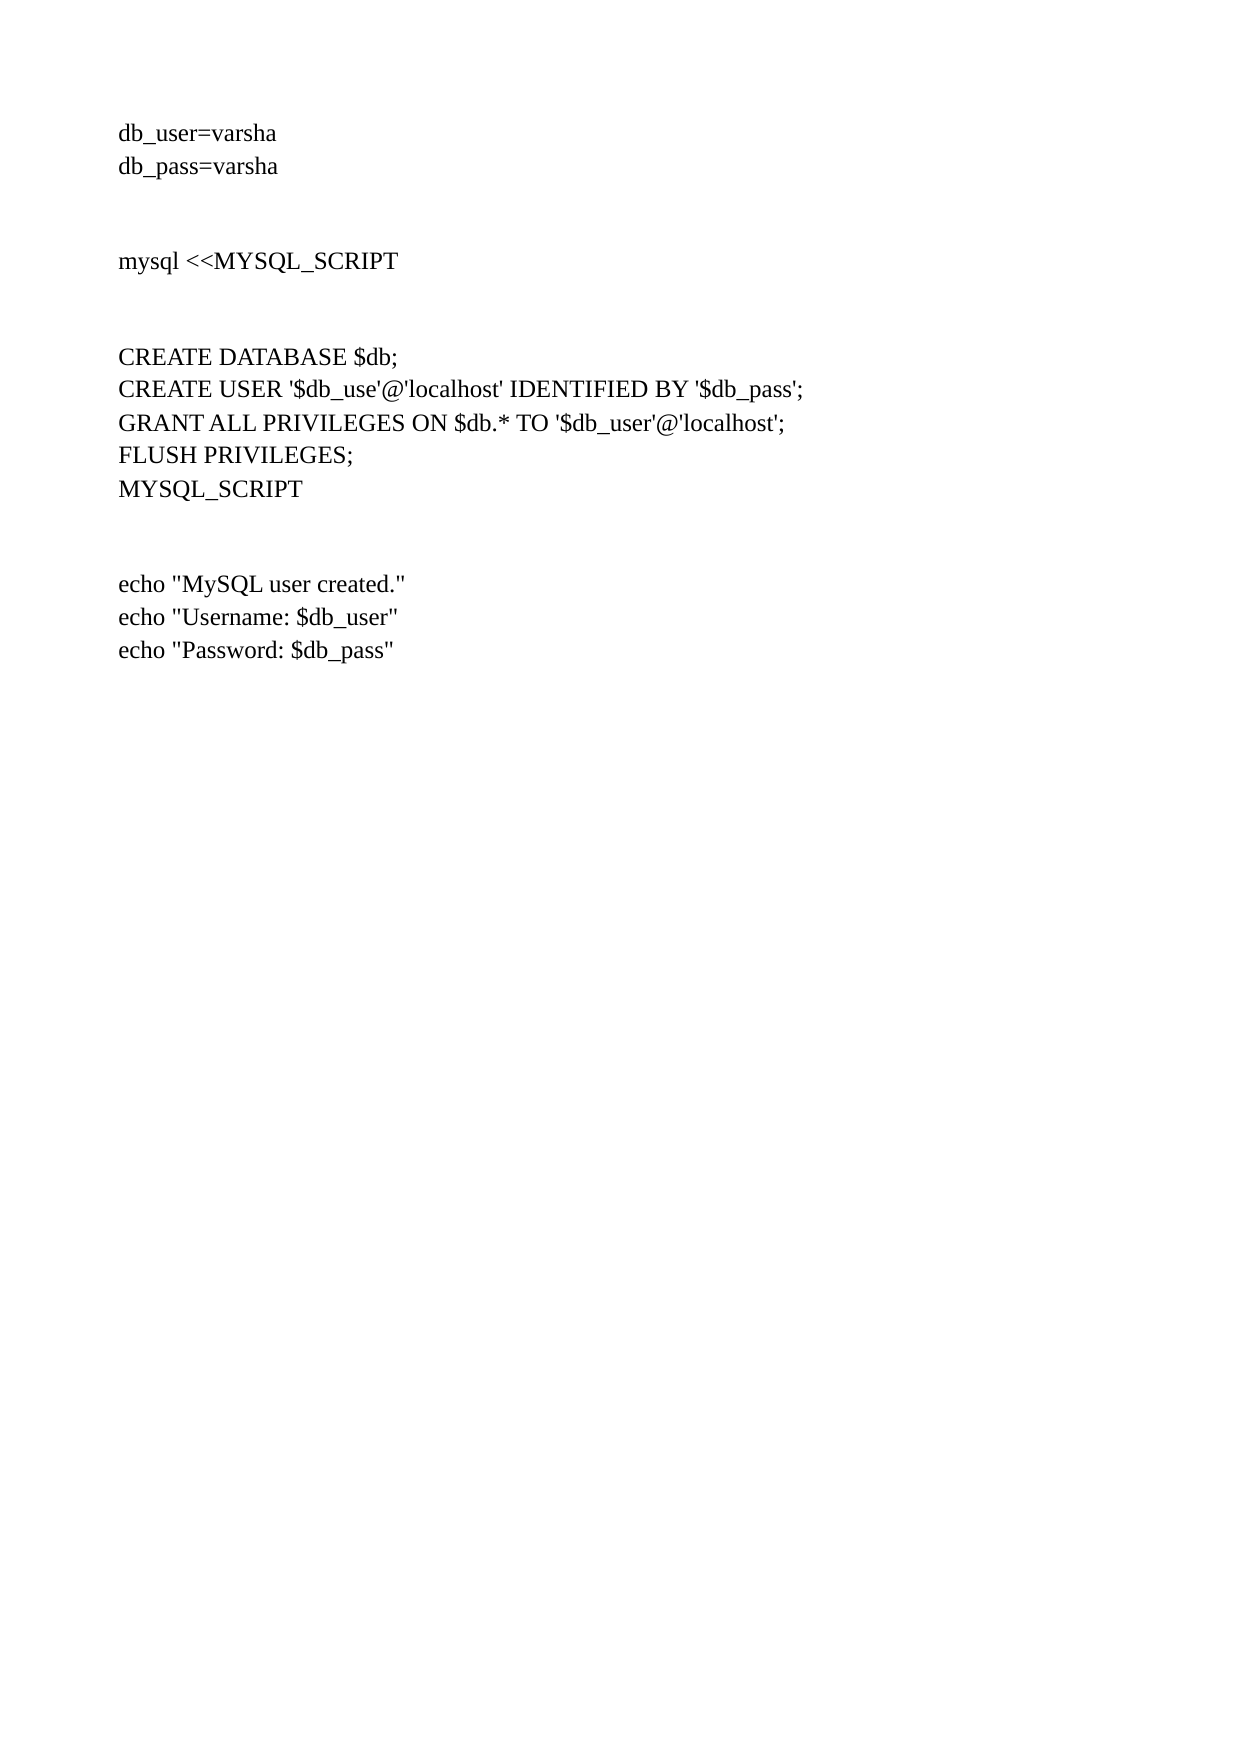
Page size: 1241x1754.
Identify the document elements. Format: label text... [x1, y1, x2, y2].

text db_user=varsha db_pass=varsha [118, 118, 1122, 180]
text mysql <<MYSQL_SCRIPT [118, 246, 1122, 275]
text echo "MySQL user created." echo "Username: $db_user" echo "Password: $db_pass" [118, 569, 1122, 664]
text CREATE DATABASE $db; CREATE USER '$db_use'@'localhost' IDENTIFIED BY '$db_pass'; GRANT ALL PRIVILEGES ON $db.* TO '$db_user'@'localhost'; FLUSH PRIVILEGES; MYSQL_SCRIPT [118, 342, 1122, 502]
